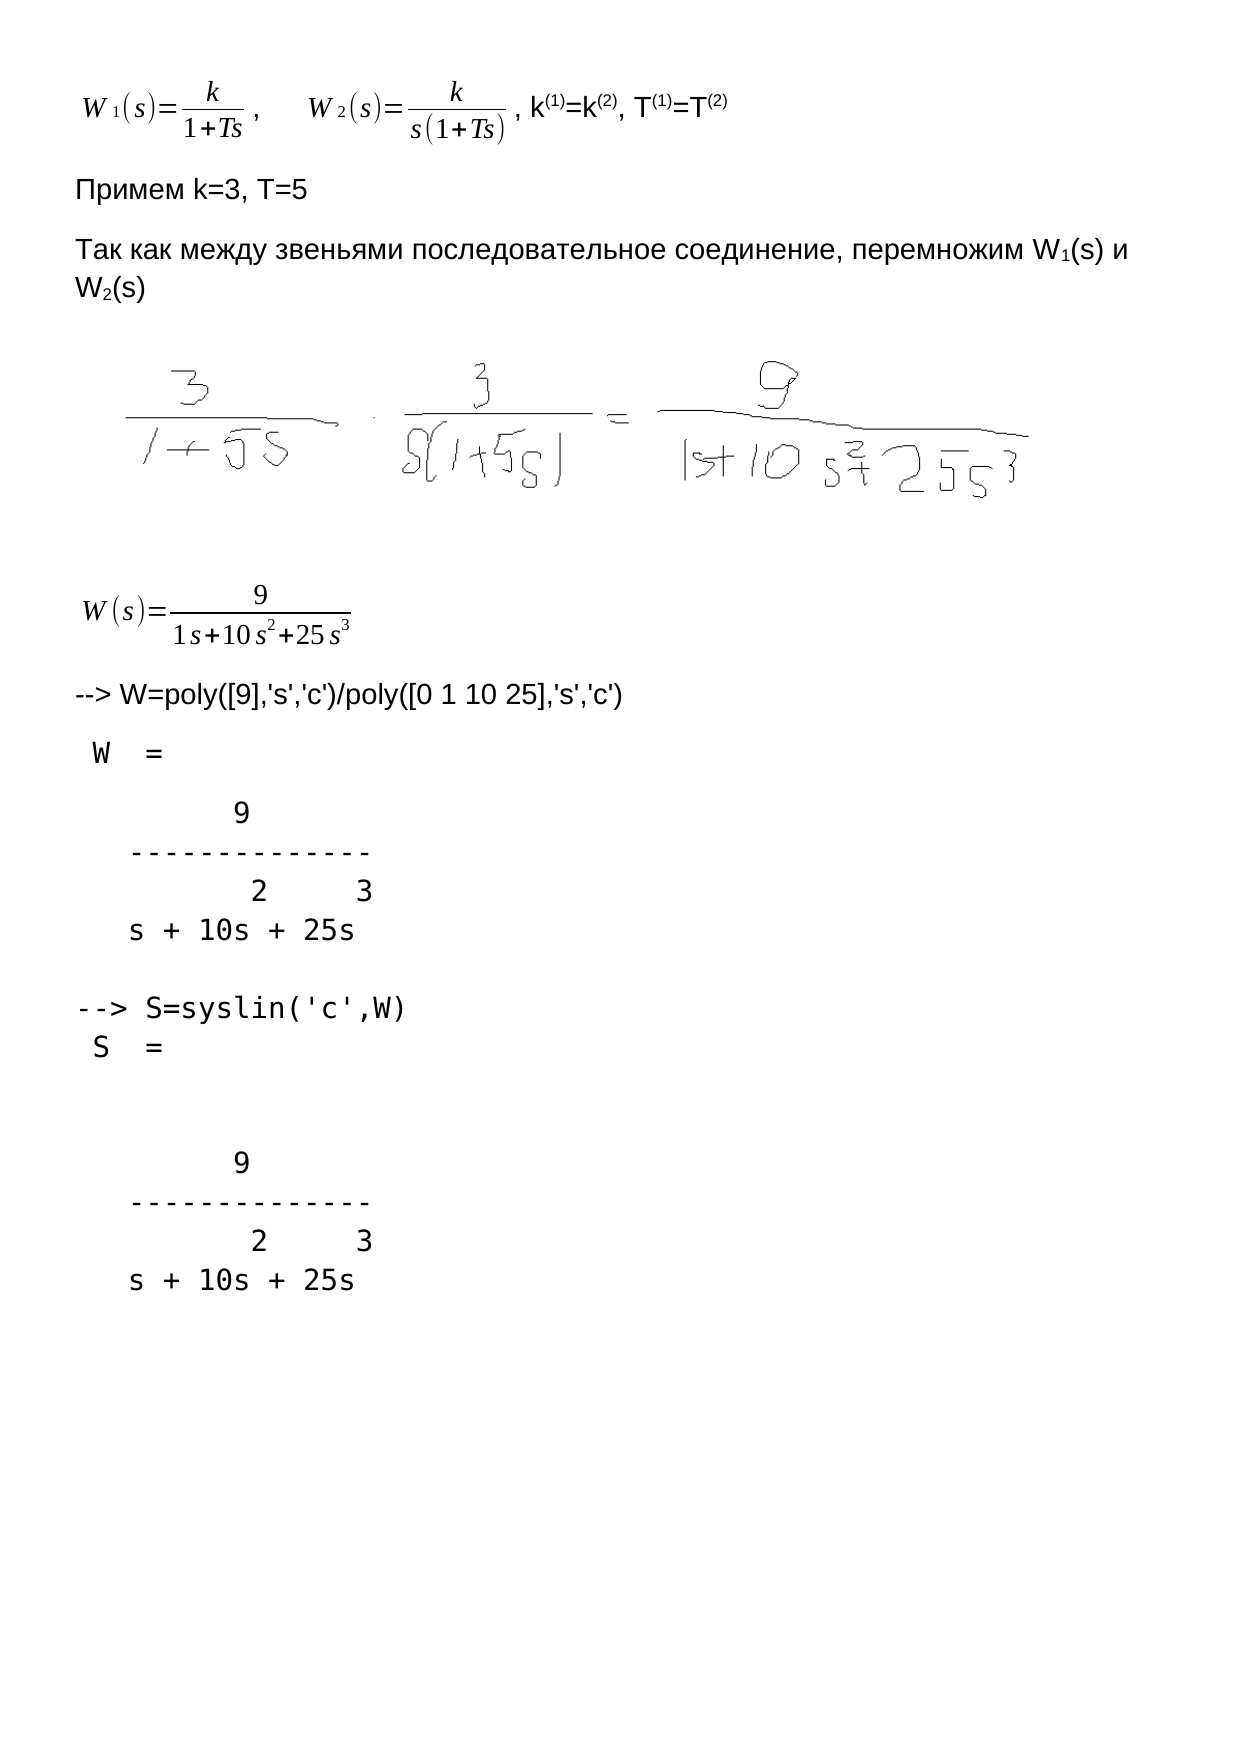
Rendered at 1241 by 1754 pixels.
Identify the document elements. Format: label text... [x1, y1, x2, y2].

text Так как между звеньями последовательное соединение, перемножим W1(s) и W2(s) [75, 232, 1165, 304]
text s + 10s + 25s [75, 1264, 1165, 1298]
text S = [75, 1030, 1165, 1064]
text --> S=syslin('c',W) [75, 991, 1165, 1025]
text Примем k=3, T=5 [75, 172, 1165, 206]
text -------------- [75, 835, 1165, 869]
text -------------- [75, 1186, 1165, 1220]
text 2 3 [75, 1225, 1165, 1259]
picture [75, 329, 1166, 548]
text W = [75, 736, 1165, 770]
text s + 10s + 25s [75, 913, 1165, 947]
text 9 [75, 796, 1165, 830]
text --> W=poly([9],'s','c')/poly([0 1 10 25],'s','c') [75, 677, 1165, 711]
text , , k(1)=k(2), T(1)=T(2) [75, 75, 1165, 147]
text 9 [75, 1147, 1165, 1181]
text 2 3 [75, 874, 1165, 908]
